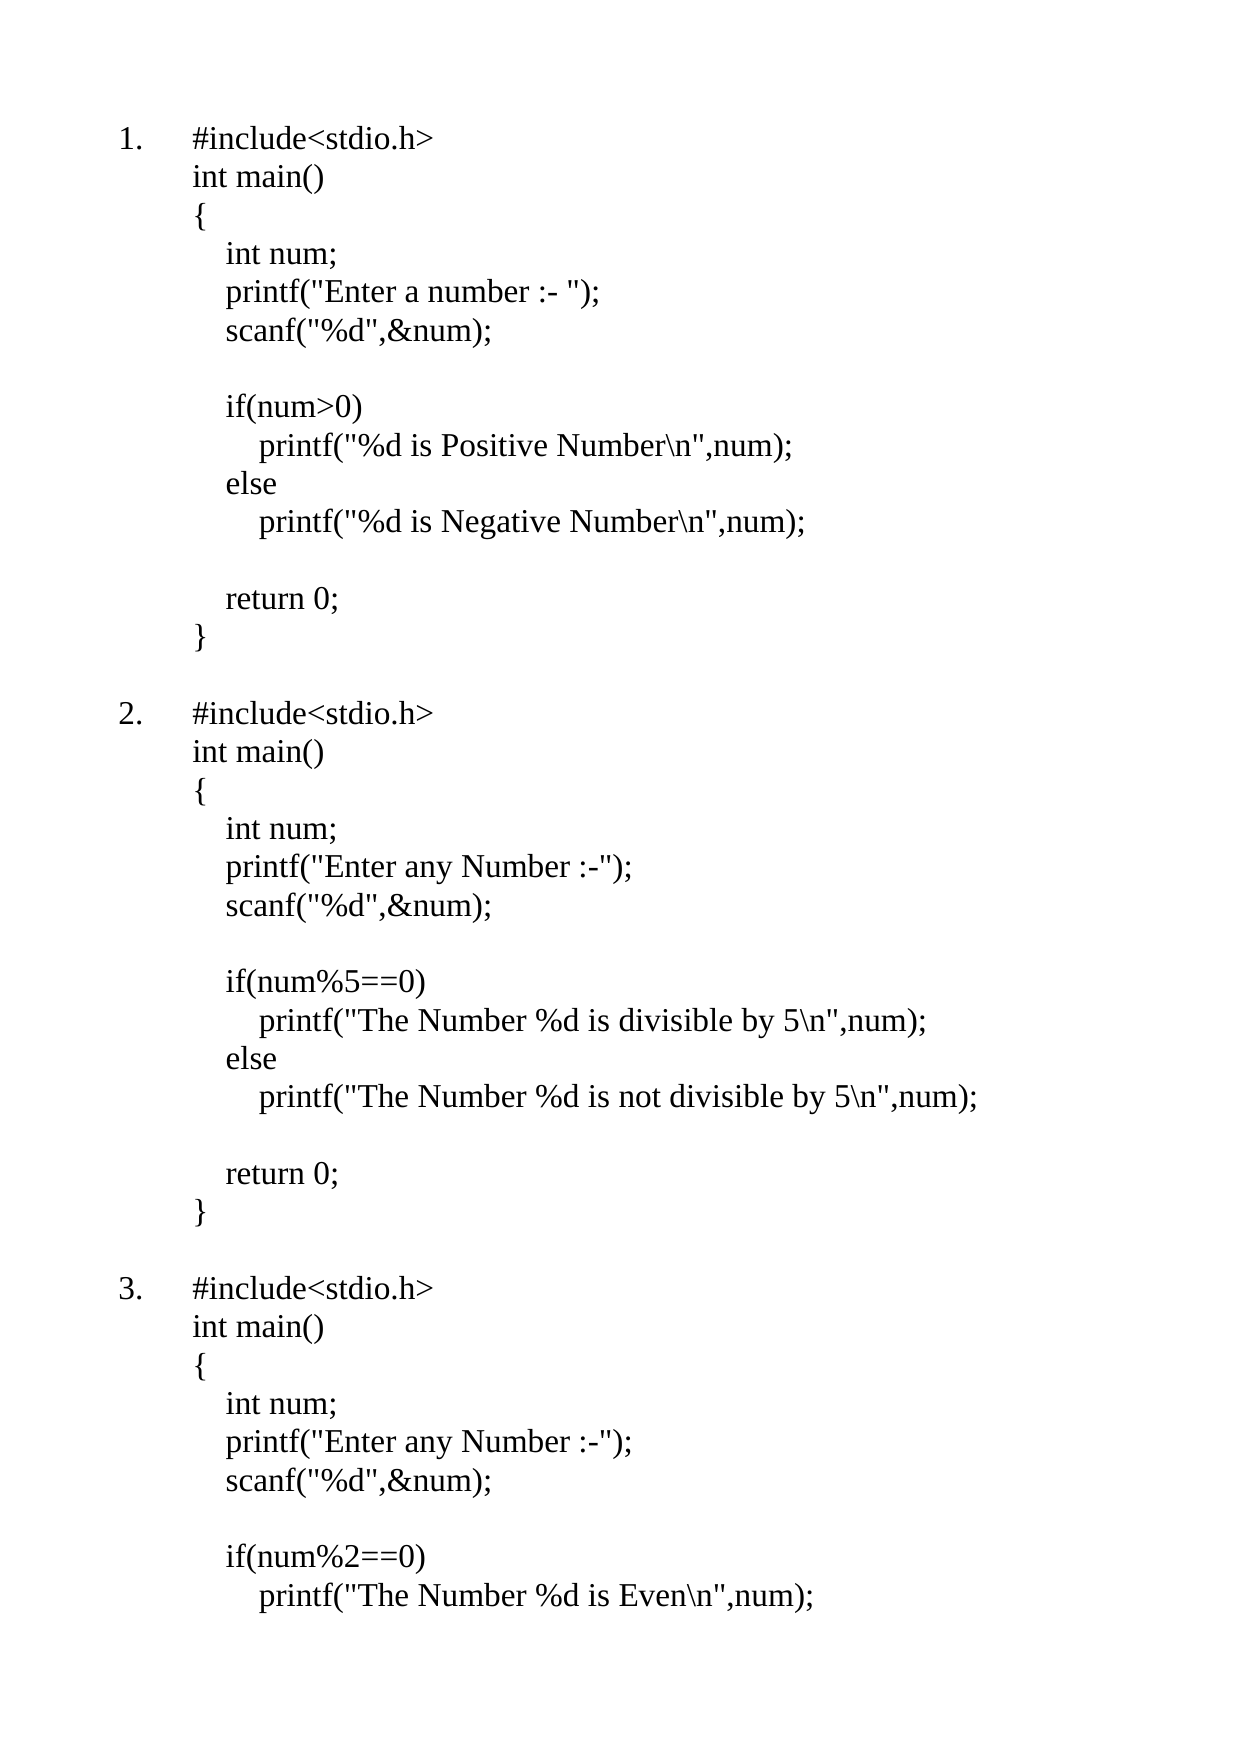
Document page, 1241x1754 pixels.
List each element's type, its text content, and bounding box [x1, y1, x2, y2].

text printf("%d is Negative Number\n",num); [118, 501, 1122, 540]
text if(num%5==0) [118, 961, 1122, 1000]
text if(num%2==0) [118, 1536, 1122, 1575]
text { [118, 1345, 1122, 1383]
text int main() [118, 156, 1122, 195]
text scanf("%d",&num); [118, 885, 1122, 923]
text { [118, 195, 1122, 233]
text scanf("%d",&num); [118, 310, 1122, 348]
text printf("The Number %d is Even\n",num); [118, 1575, 1122, 1613]
text printf("Enter any Number :-"); [118, 846, 1122, 885]
text } [118, 616, 1122, 655]
text int main() [118, 731, 1122, 770]
text } [118, 1191, 1122, 1230]
text printf("%d is Positive Number\n",num); [118, 425, 1122, 463]
text int num; [118, 233, 1122, 271]
text printf("The Number %d is not divisible by 5\n",num); [118, 1076, 1122, 1115]
text int num; [118, 808, 1122, 846]
text printf("The Number %d is divisible by 5\n",num); [118, 1000, 1122, 1038]
text if(num>0) [118, 386, 1122, 425]
text int num; [118, 1383, 1122, 1421]
text 2. #include<stdio.h> [118, 693, 1122, 731]
text printf("Enter any Number :-"); [118, 1421, 1122, 1460]
text else [118, 1038, 1122, 1076]
text printf("Enter a number :- "); [118, 271, 1122, 310]
text { [118, 770, 1122, 808]
text return 0; [118, 1153, 1122, 1191]
text int main() [118, 1306, 1122, 1345]
text 1. #include<stdio.h> [118, 118, 1122, 156]
text return 0; [118, 578, 1122, 616]
text 3. #include<stdio.h> [118, 1268, 1122, 1306]
text scanf("%d",&num); [118, 1460, 1122, 1498]
text else [118, 463, 1122, 501]
